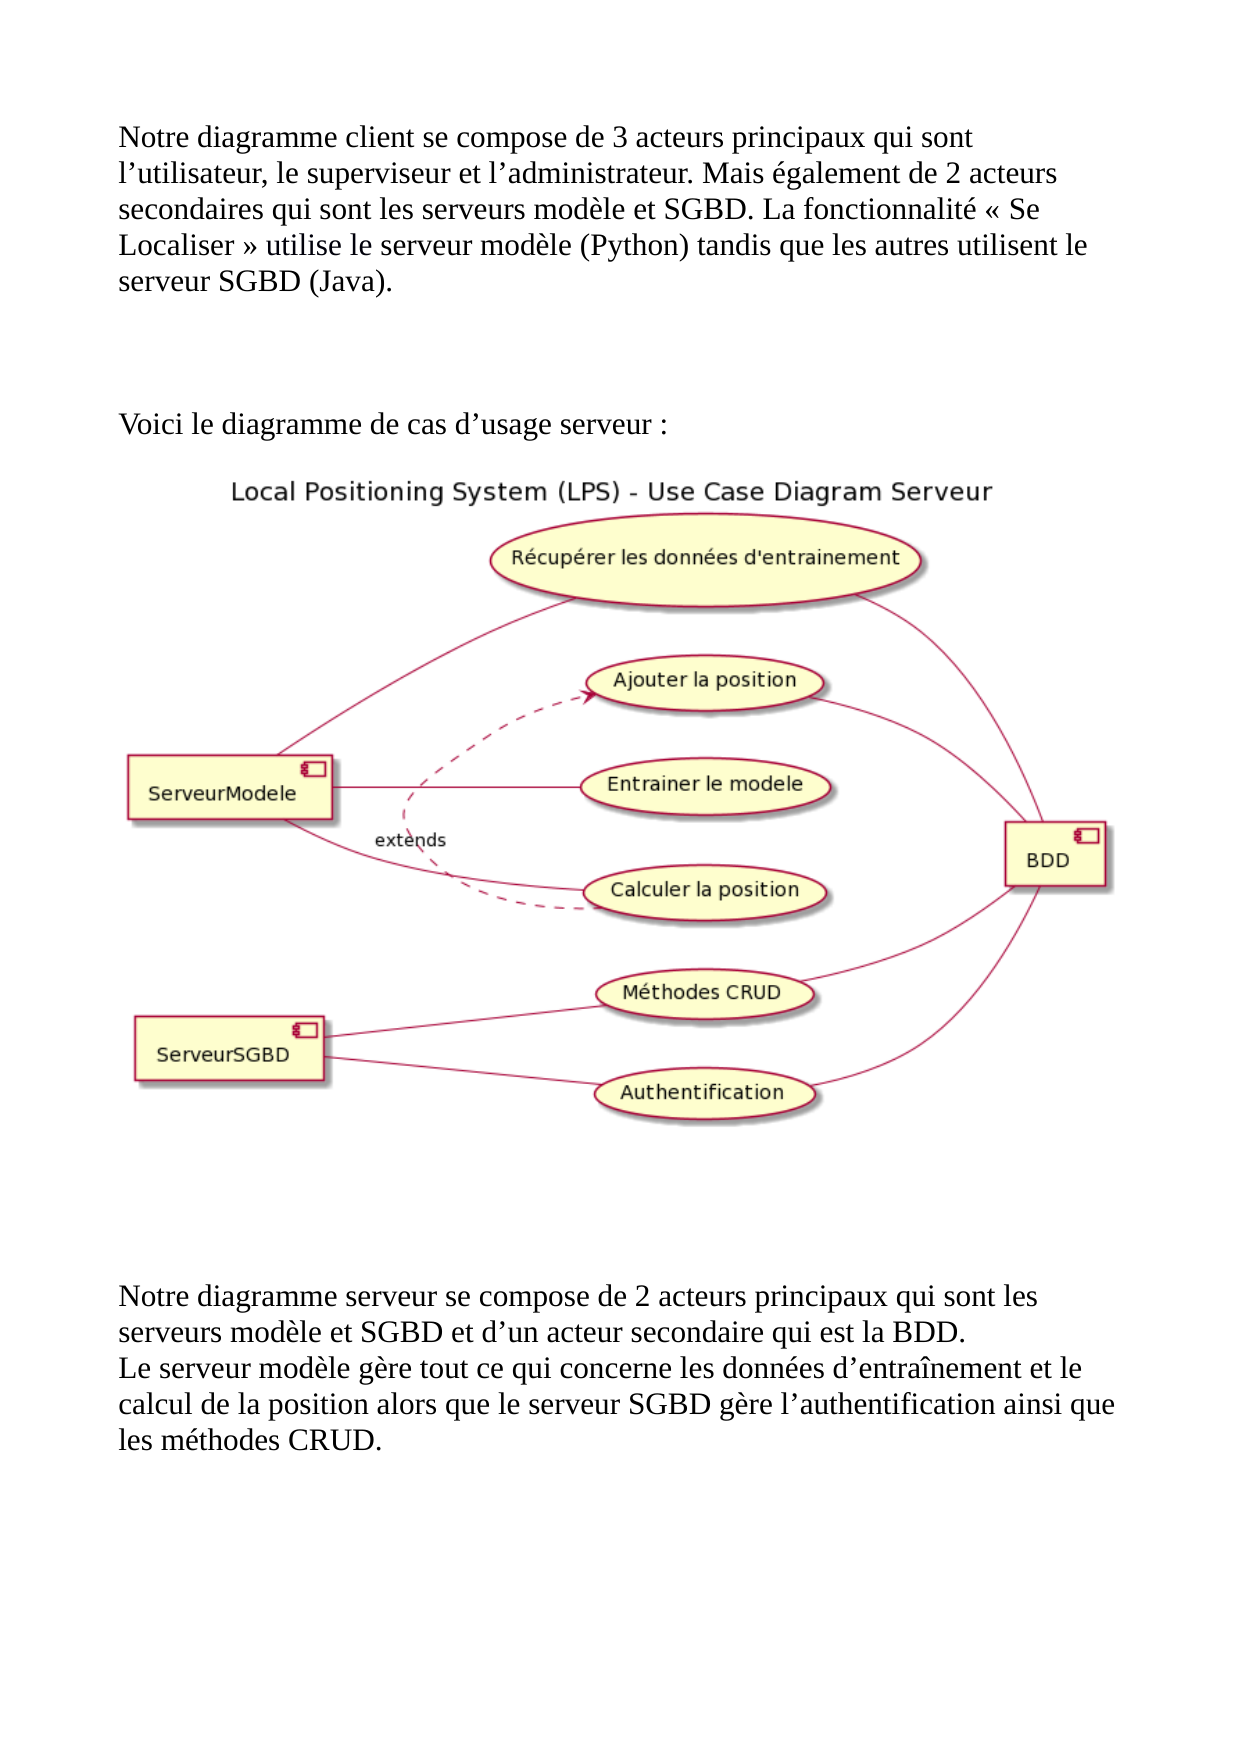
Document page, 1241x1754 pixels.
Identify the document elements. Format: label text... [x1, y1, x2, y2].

text Le serveur modèle gère tout ce qui concerne les données d’entraînement et le calcul de la position alors que le serveur SGBD gère l’authentification ainsi que les méthodes CRUD. [118, 1349, 1122, 1457]
text Notre diagramme serveur se compose de 2 acteurs principaux qui sont les serveurs modèle et SGBD et d’un acteur secondaire qui est la BDD. [118, 1277, 1122, 1349]
text Notre diagramme client se compose de 3 acteurs principaux qui sont l’utilisateur, le superviseur et l’administrateur. Mais également de 2 acteurs secondaires qui sont les serveurs modèle et SGBD. La fonctionnalité « Se Localiser » utilise le serveur modèle (Python) tandis que les autres utilisent le serveur SGBD (Java). [118, 118, 1122, 298]
text Voici le diagramme de cas d’usage serveur : [118, 406, 1122, 442]
picture [118, 477, 1123, 1134]
